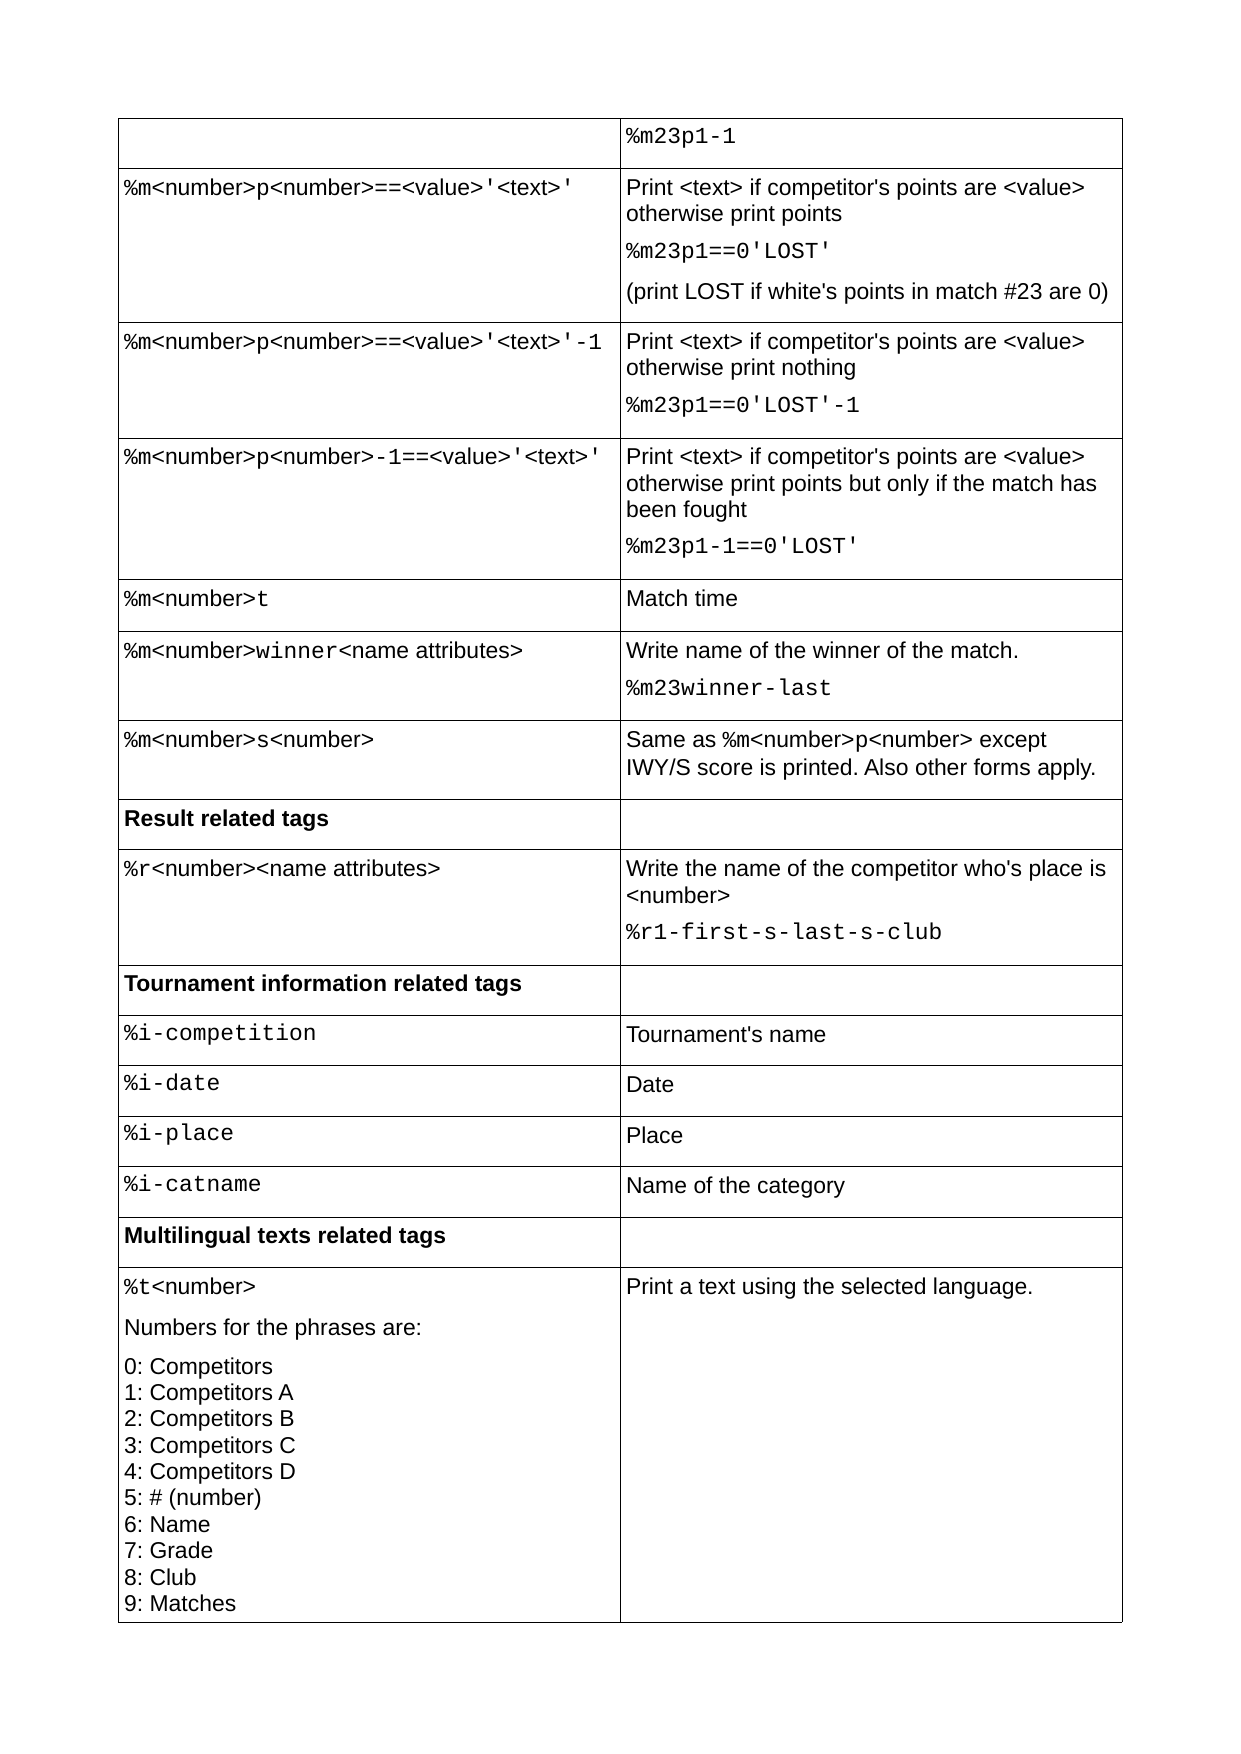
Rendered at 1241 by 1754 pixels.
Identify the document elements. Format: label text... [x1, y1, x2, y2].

table_cell %m<number>p<number>-1==<value>'<text>' [119, 439, 620, 579]
table_cell Write the name of the competitor who's place is <number> %r1-first-s-last-s-club [621, 850, 1122, 964]
table_cell %r<number><name attributes> [119, 850, 620, 964]
table_cell %m<number>p<number>==<value>'<text>' [119, 169, 620, 322]
table_cell Print <text> if competitor's points are <value> otherwise print points %m23p1==0'LOST' (print LOST if white's points in match #23 are 0) [621, 169, 1122, 322]
table_cell [119, 119, 620, 168]
table_cell %m<number>t [119, 580, 620, 631]
table_cell [621, 1218, 1122, 1267]
table_cell %m23p1-1 [621, 119, 1122, 168]
table_cell Name of the category [621, 1167, 1122, 1217]
table_cell Tournament information related tags [119, 966, 620, 1015]
table_cell %i-date [119, 1066, 620, 1116]
table_cell %i-competition [119, 1016, 620, 1065]
table_cell Same as %m<number>p<number> except IWY/S score is printed. Also other forms apply. [621, 721, 1122, 799]
table_cell Print <text> if competitor's points are <value> otherwise print points but only if the match has been fought %m23p1-1==0'LOST' [621, 439, 1122, 579]
table_cell %m<number>s<number> [119, 721, 620, 799]
table_cell %i-place [119, 1117, 620, 1166]
table_cell Multilingual texts related tags [119, 1218, 620, 1267]
table_cell Match time [621, 580, 1122, 631]
table_cell %m<number>p<number>==<value>'<text>'-1 [119, 323, 620, 437]
table_cell [621, 966, 1122, 1015]
table_cell Print <text> if competitor's points are <value> otherwise print nothing %m23p1==0'LOST'-1 [621, 323, 1122, 437]
table_cell Result related tags [119, 800, 620, 849]
table_cell Place [621, 1117, 1122, 1166]
table_cell Print a text using the selected language. [621, 1268, 1122, 1622]
table_cell Tournament's name [621, 1016, 1122, 1065]
table_cell Date [621, 1066, 1122, 1116]
table_cell %i-catname [119, 1167, 620, 1217]
table_cell %t<number> Numbers for the phrases are: 0: Competitors 1: Competitors A 2: Competitors B 3: Competitors C 4: Competitors D 5: # (number) 6: Name 7: Grade 8: Club 9: Matches [119, 1268, 620, 1622]
table_cell Write name of the winner of the match. %m23winner-last [621, 632, 1122, 720]
table_cell [621, 800, 1122, 849]
table_cell %m<number>winner<name attributes> [119, 632, 620, 720]
